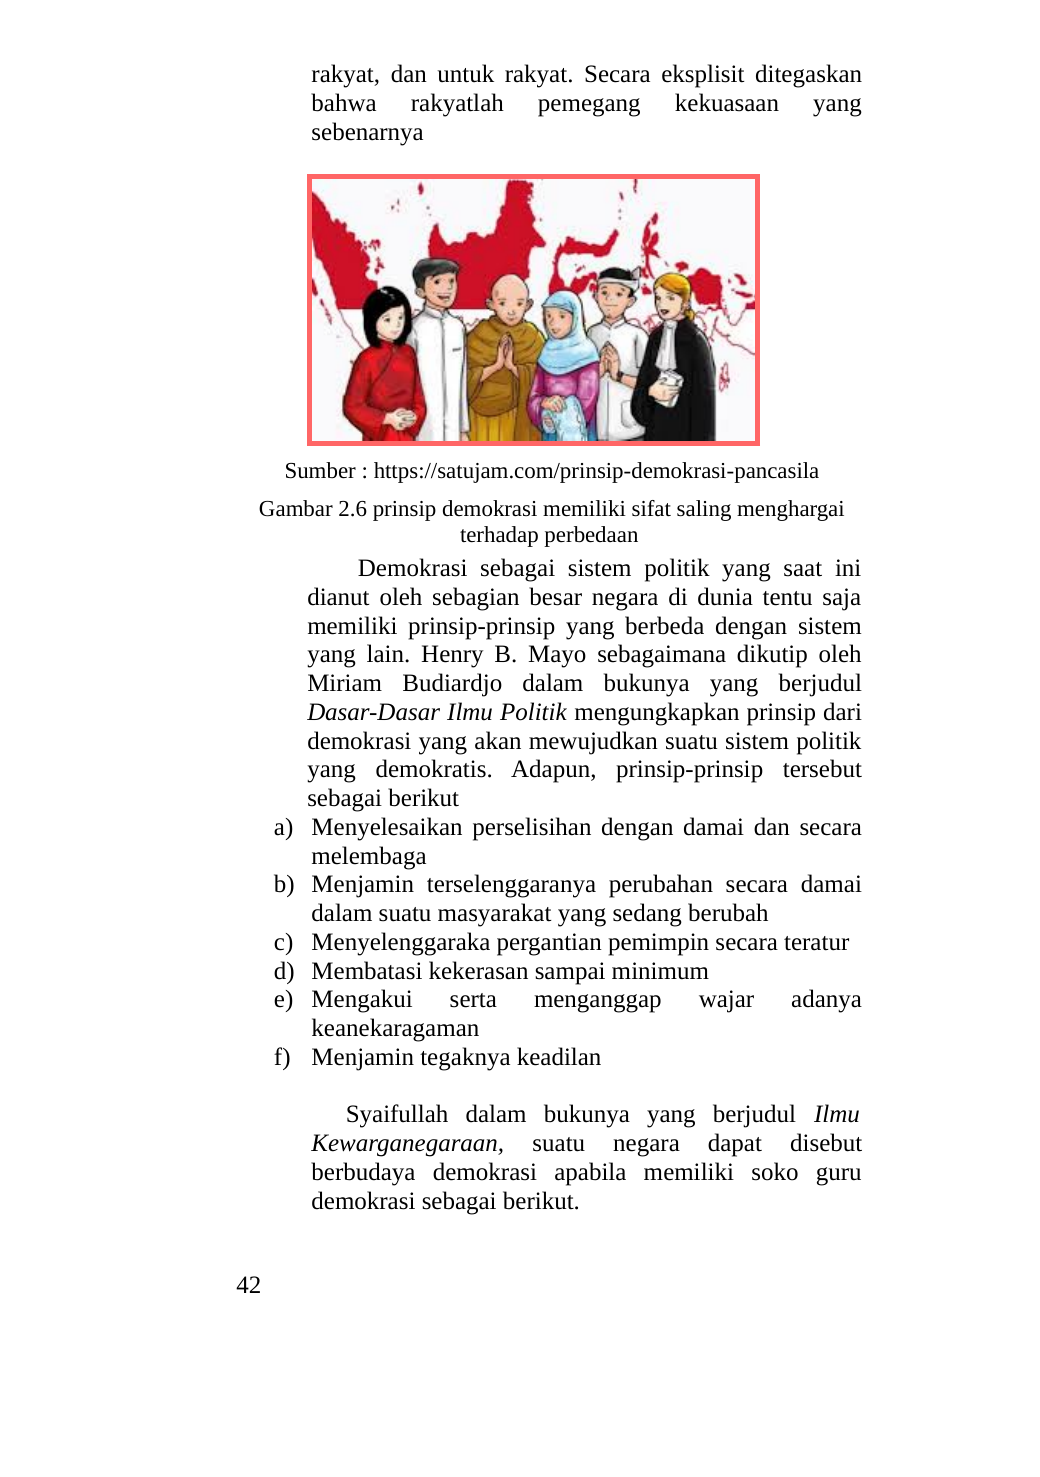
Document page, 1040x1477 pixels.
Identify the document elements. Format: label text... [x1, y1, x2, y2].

list Menyelesaikan perselisihan dengan damai dan secara melembaga [274, 812, 862, 869]
text Demokrasi sebagai sistem politik yang saat ini dianut oleh sebagian besar negara di dunia tentu saja memiliki prinsip-prinsip yang berbeda dengan sistem yang lain. Henry B. Mayo sebagaimana dikutip oleh Miriam Budiardjo dalam bukunya yang berjudul Dasar-Dasar Ilmu Politik mengungkapkan prinsip dari demokrasi yang akan mewujudkan suatu sistem politik yang demokratis. Adapun, prinsip-prinsip tersebut sebagai berikut [307, 553, 862, 812]
list Mengakui serta menganggap wajar adanya keanekaragaman [274, 984, 862, 1042]
list Menjamin tegaknya keadilan [274, 1042, 862, 1071]
list Menjamin terselenggaranya perubahan secara damai dalam suatu masyarakat yang sedang berubah [274, 869, 862, 927]
table_cell Gambar 2.6 prinsip demokrasi memiliki sifat saling menghargai terhadap perbedaan [236, 489, 862, 553]
list rakyat, dan untuk rakyat. Secara eksplisit ditegaskan bahwa rakyatlah pemegang kekuasaan yang sebenarnya [274, 59, 862, 145]
picture [312, 179, 755, 441]
table_header Sumber : https://satujam.com/prinsip-demokrasi-pancasila [236, 451, 862, 489]
list Menyelenggaraka pergantian pemimpin secara teratur [274, 927, 862, 956]
list Syaifullah dalam bukunya yang berjudul Ilmu Kewarganegaraan, suatu negara dapat disebut berbudaya demokrasi apabila memiliki soko guru demokrasi sebagai berikut. [274, 1099, 862, 1214]
list Membatasi kekerasan sampai minimum [274, 956, 862, 984]
